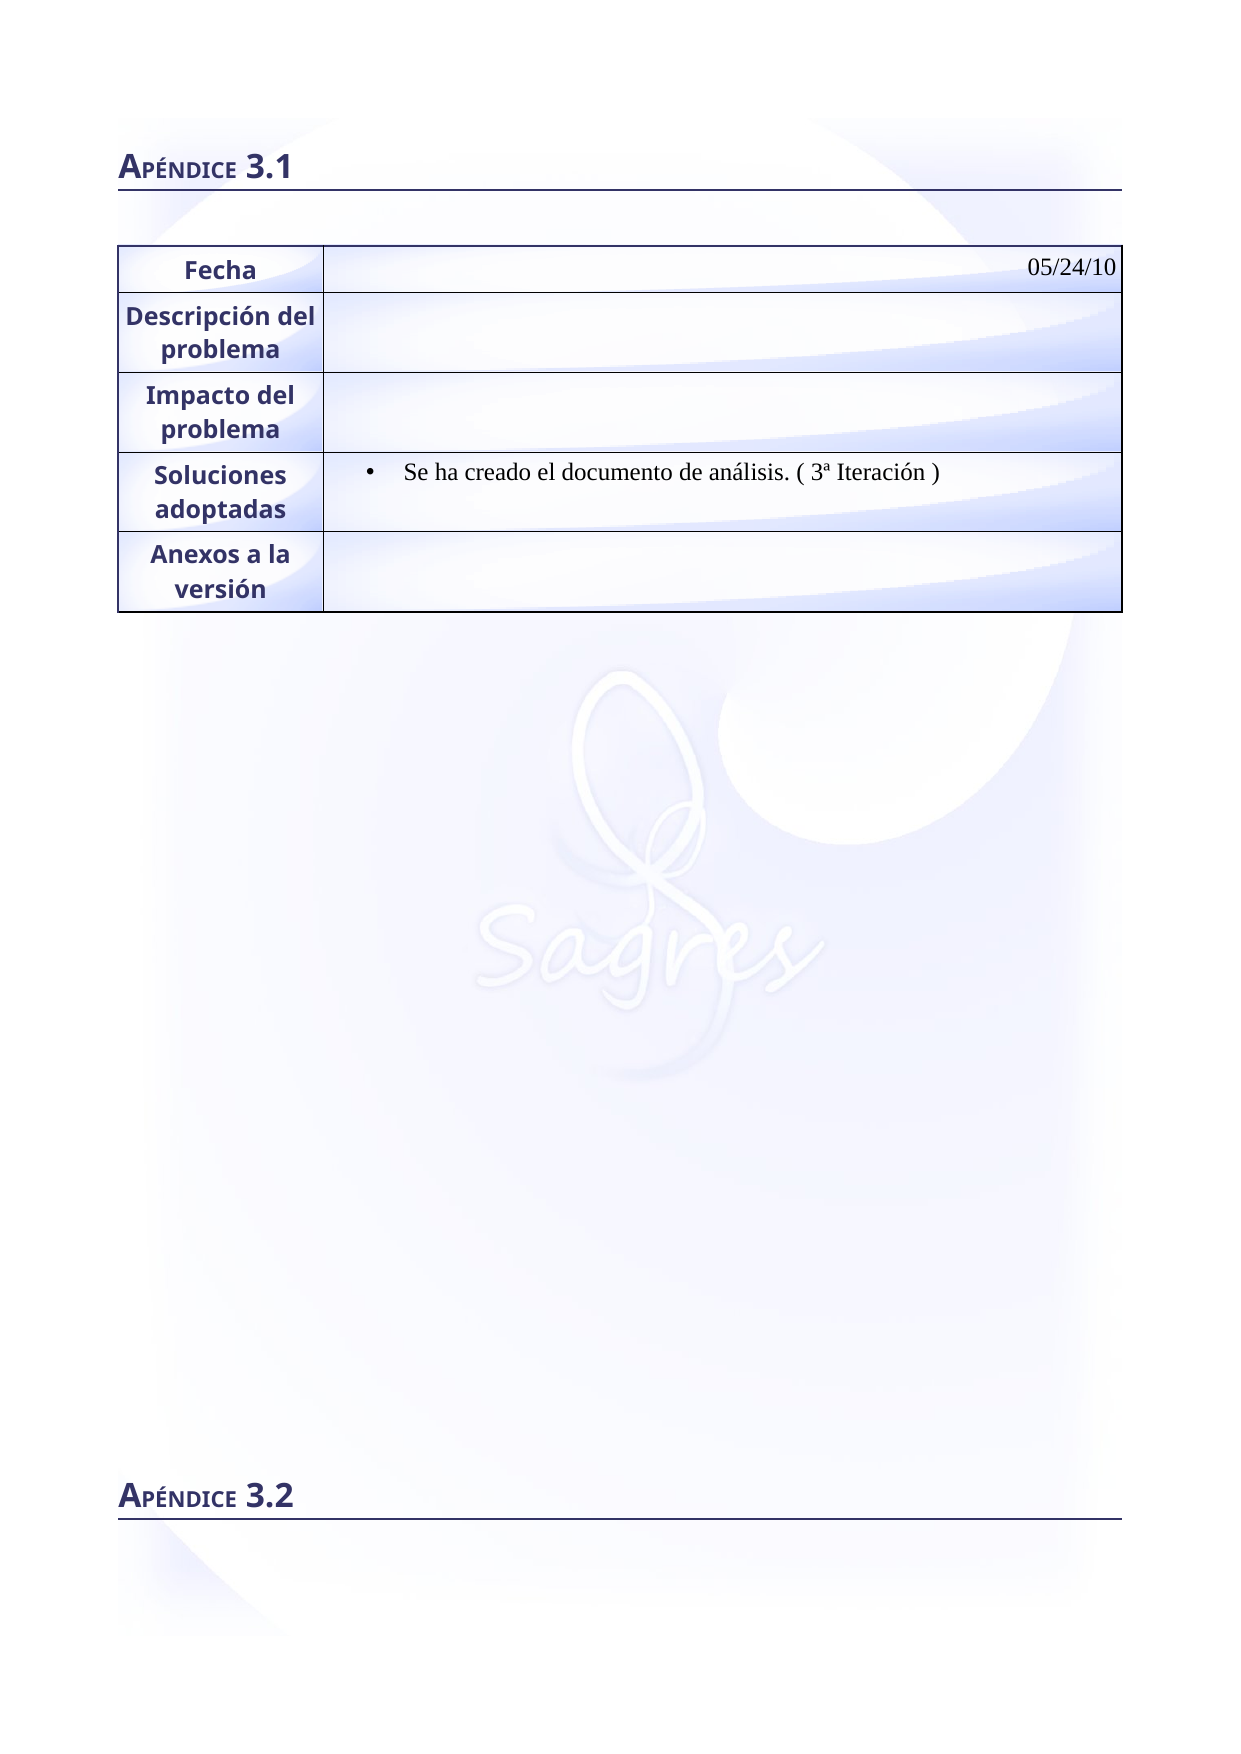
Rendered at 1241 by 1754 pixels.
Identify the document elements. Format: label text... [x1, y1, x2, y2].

table_cell [324, 532, 1121, 611]
table_cell Se ha creado el documento de análisis. ( 3ª Iteración ) [324, 453, 1121, 531]
table_cell Soluciones adoptadas [119, 453, 323, 531]
subtitle Apéndice 3.2 [118, 1472, 1122, 1518]
table_header 24/05/10 [324, 247, 1121, 292]
subtitle Apéndice 3.1 [118, 143, 1122, 189]
table_cell Anexos a la versión [119, 532, 323, 611]
table_cell Descripción del problema [119, 293, 323, 372]
picture [118, 613, 1122, 1472]
picture [118, 1520, 1122, 1636]
picture [118, 118, 1122, 143]
picture [118, 191, 1122, 245]
table_cell [324, 373, 1121, 452]
table_header Fecha [119, 247, 323, 292]
table_cell Impacto del problema [119, 373, 323, 452]
table_cell [324, 293, 1121, 372]
